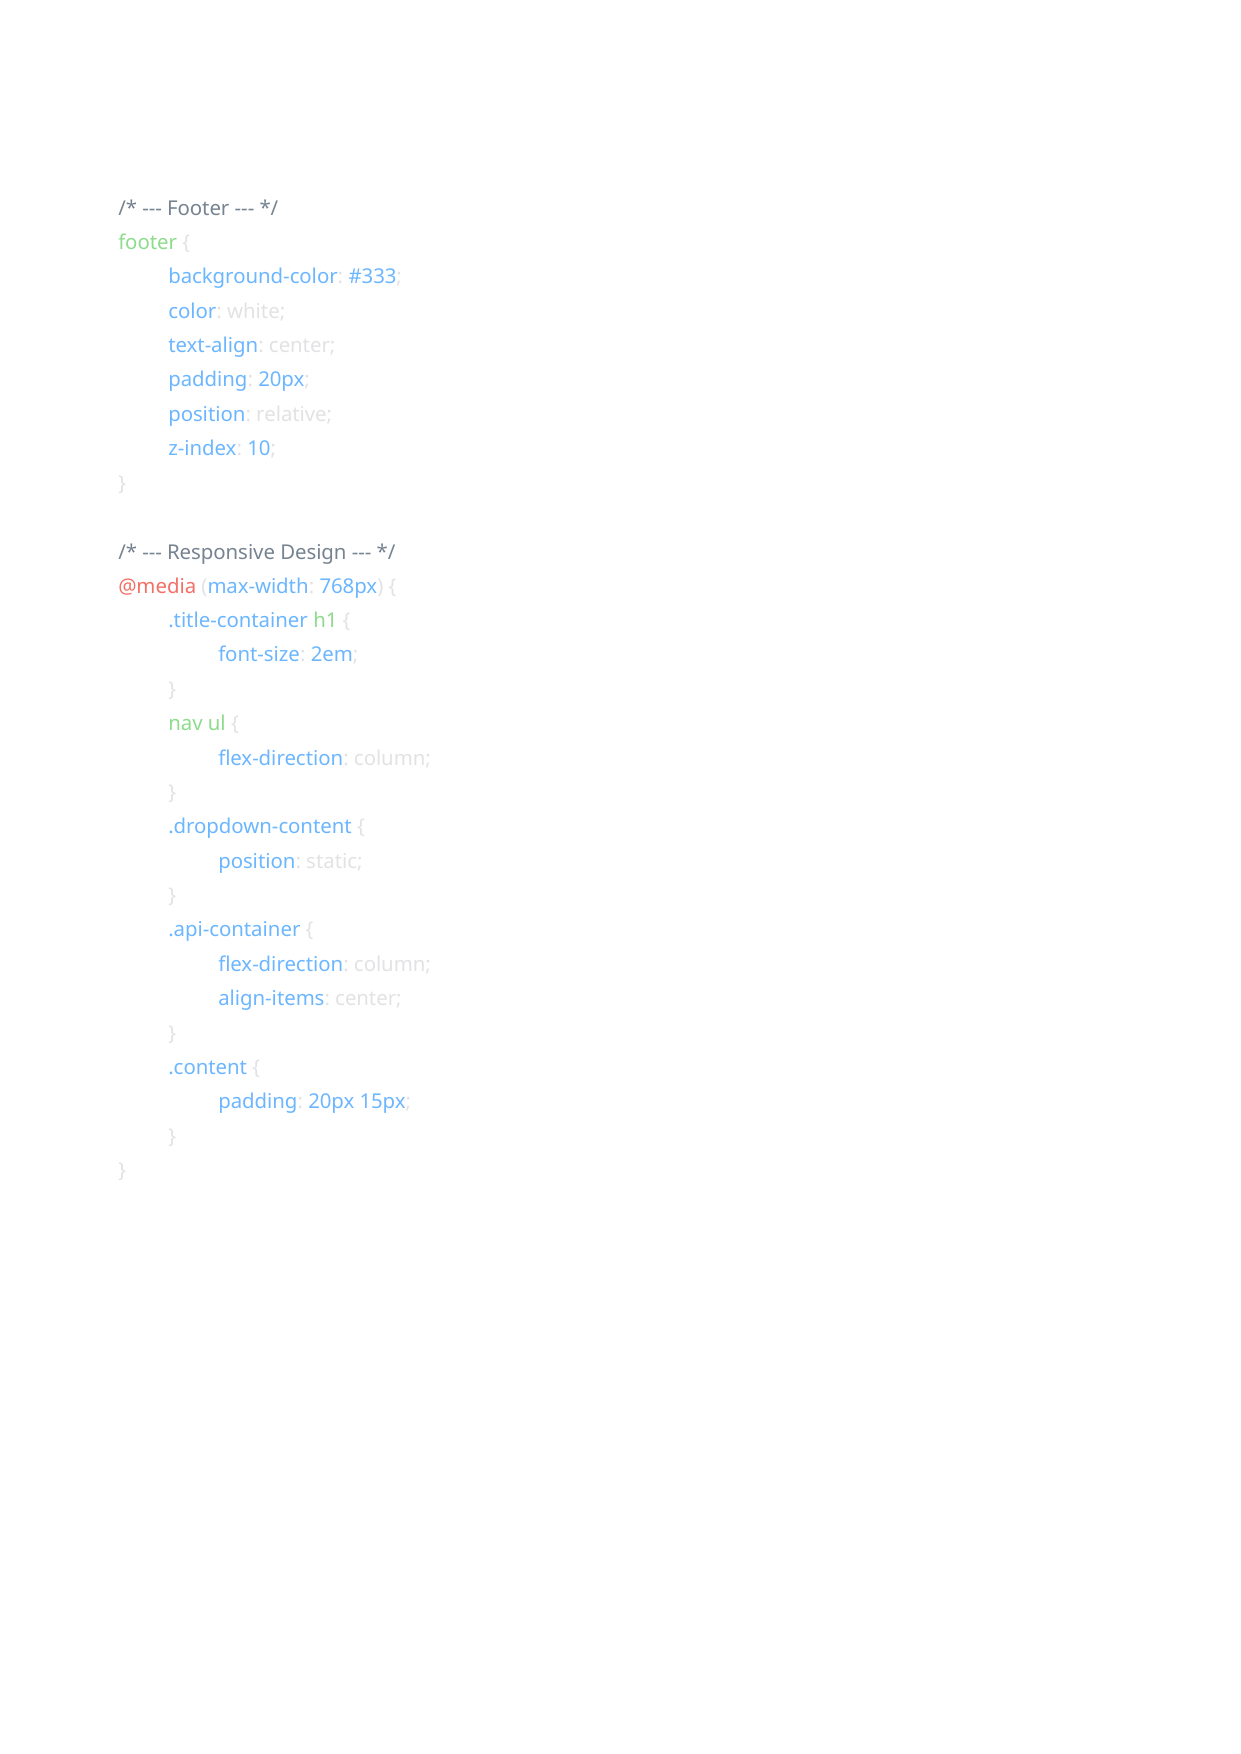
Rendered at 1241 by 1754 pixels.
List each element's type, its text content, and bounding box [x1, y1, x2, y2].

text .title-container h1 { [118, 599, 1122, 634]
text /* --- Responsive Design --- */ [118, 531, 1122, 565]
text } [118, 1012, 1122, 1046]
text text-align: center; [118, 324, 1122, 359]
text color: white; [118, 290, 1122, 324]
text .content { [118, 1046, 1122, 1081]
text background-color: #333; [118, 256, 1122, 290]
text flex-direction: column; [118, 943, 1122, 977]
text footer { [118, 221, 1122, 256]
text nav ul { [118, 702, 1122, 737]
text .api-container { [118, 909, 1122, 943]
text } [118, 874, 1122, 909]
text flex-direction: column; [118, 737, 1122, 771]
text } [118, 668, 1122, 702]
text } [118, 462, 1122, 496]
text position: static; [118, 840, 1122, 874]
text @media (max-width: 768px) { [118, 565, 1122, 599]
text padding: 20px 15px; [118, 1081, 1122, 1115]
text /* --- Footer --- */ [118, 187, 1122, 221]
text font-size: 2em; [118, 634, 1122, 668]
text .dropdown-content { [118, 806, 1122, 840]
text } [118, 1149, 1122, 1184]
text z-index: 10; [118, 427, 1122, 462]
text padding: 20px; [118, 359, 1122, 393]
text position: relative; [118, 393, 1122, 427]
text } [118, 771, 1122, 806]
text align-items: center; [118, 977, 1122, 1012]
text } [118, 1115, 1122, 1149]
